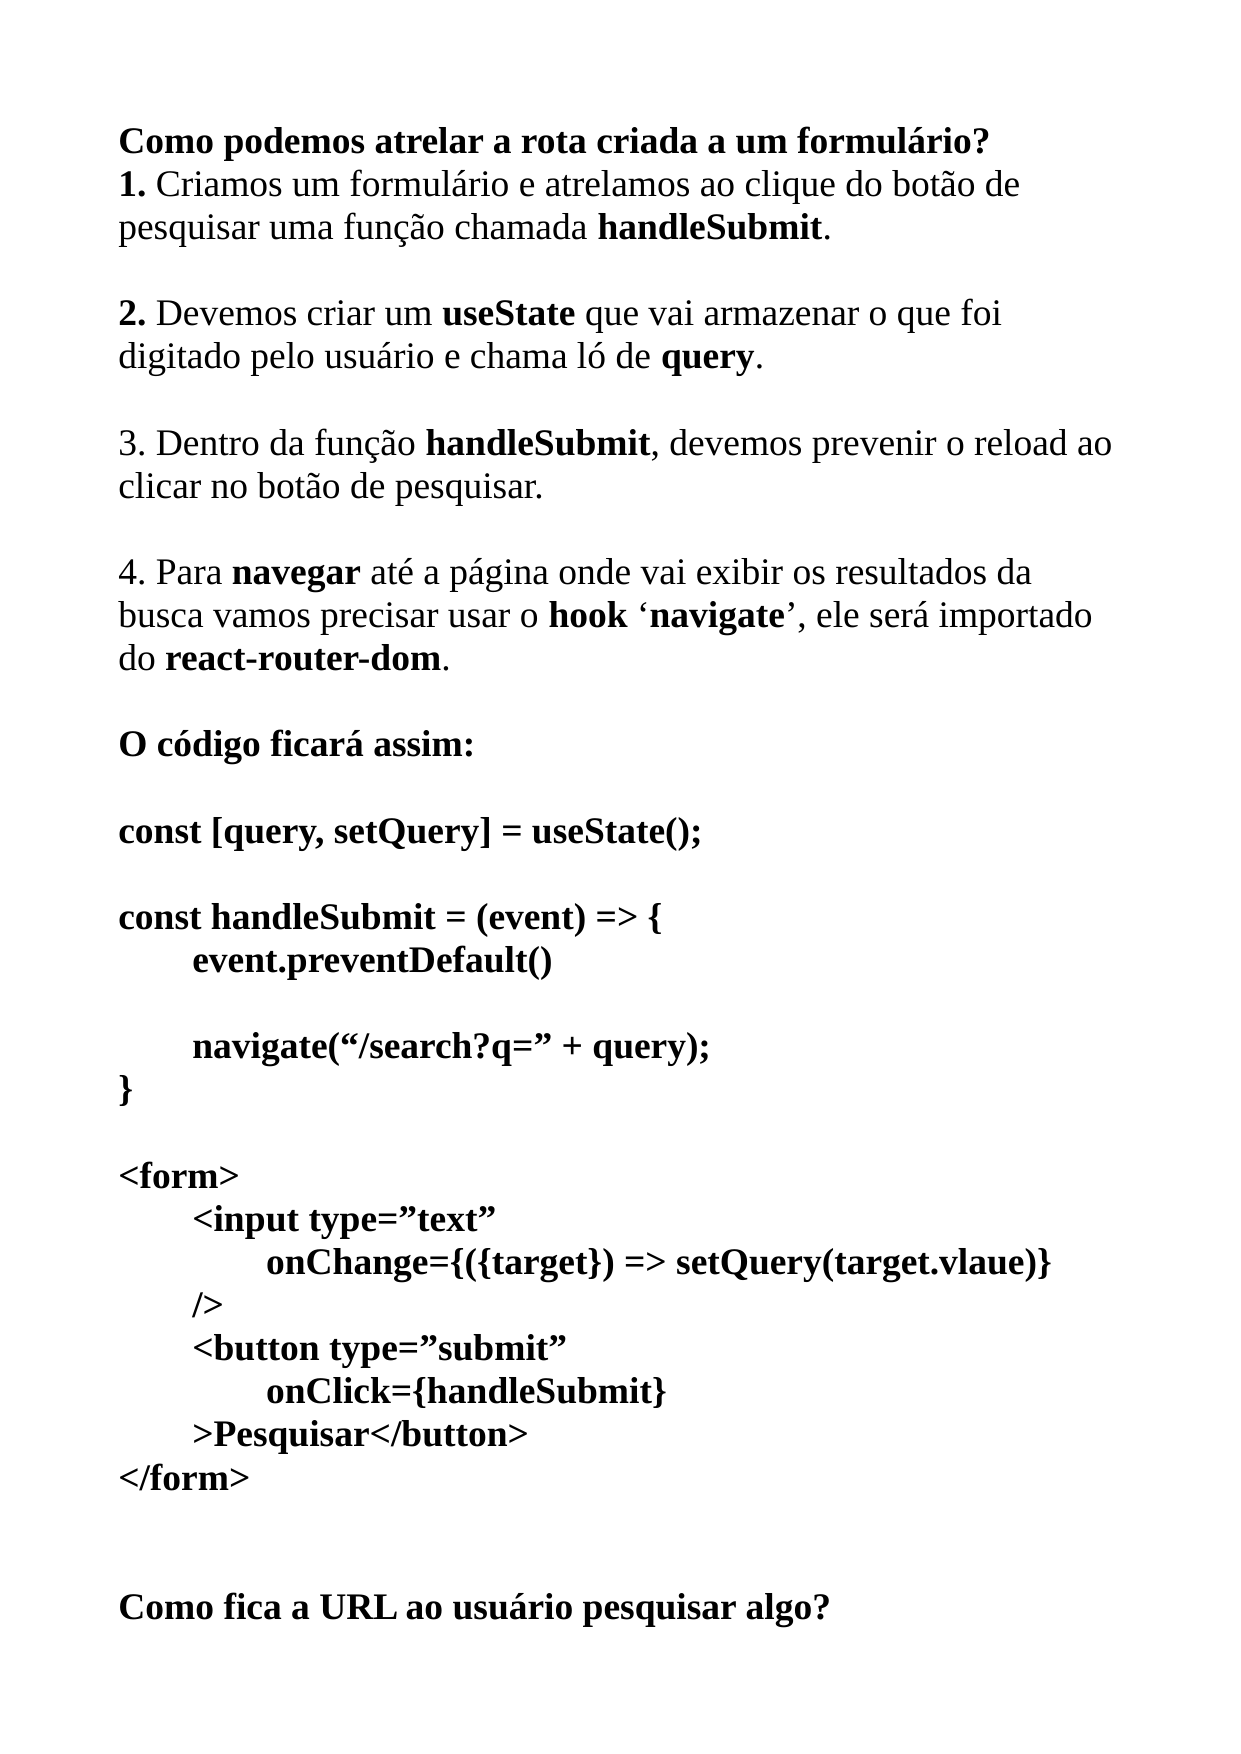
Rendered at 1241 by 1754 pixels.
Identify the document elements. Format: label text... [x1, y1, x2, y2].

text Como podemos atrelar a rota criada a um formulário? [118, 118, 1122, 161]
text } [118, 1067, 1122, 1110]
text 3. Dentro da função handleSubmit, devemos prevenir o reload ao clicar no botão de pesquisar. [118, 420, 1122, 506]
text <button type=”submit” [118, 1326, 1122, 1369]
text O código ficará assim: [118, 722, 1122, 765]
text /> [118, 1282, 1122, 1326]
text 1. Criamos um formulário e atrelamos ao clique do botão de pesquisar uma função chamada handleSubmit. [118, 161, 1122, 247]
text onChange={({target}) => setQuery(target.vlaue)} [118, 1239, 1122, 1282]
text onClick={handleSubmit} [118, 1369, 1122, 1412]
text const handleSubmit = (event) => { [118, 894, 1122, 937]
text Como fica a URL ao usuário pesquisar algo? [118, 1584, 1122, 1627]
text <input type=”text” [118, 1196, 1122, 1239]
text const [query, setQuery] = useState(); [118, 808, 1122, 851]
text </form> [118, 1455, 1122, 1498]
text event.preventDefault() [118, 937, 1122, 981]
text 2. Devemos criar um useState que vai armazenar o que foi digitado pelo usuário e chama ló de query. [118, 291, 1122, 377]
text <form> [118, 1153, 1122, 1196]
text 4. Para navegar até a página onde vai exibir os resultados da busca vamos precisar usar o hook ‘navigate’, ele será importado do react-router-dom. [118, 549, 1122, 679]
text navigate(“/search?q=” + query); [118, 1024, 1122, 1067]
text >Pesquisar</button> [118, 1412, 1122, 1455]
